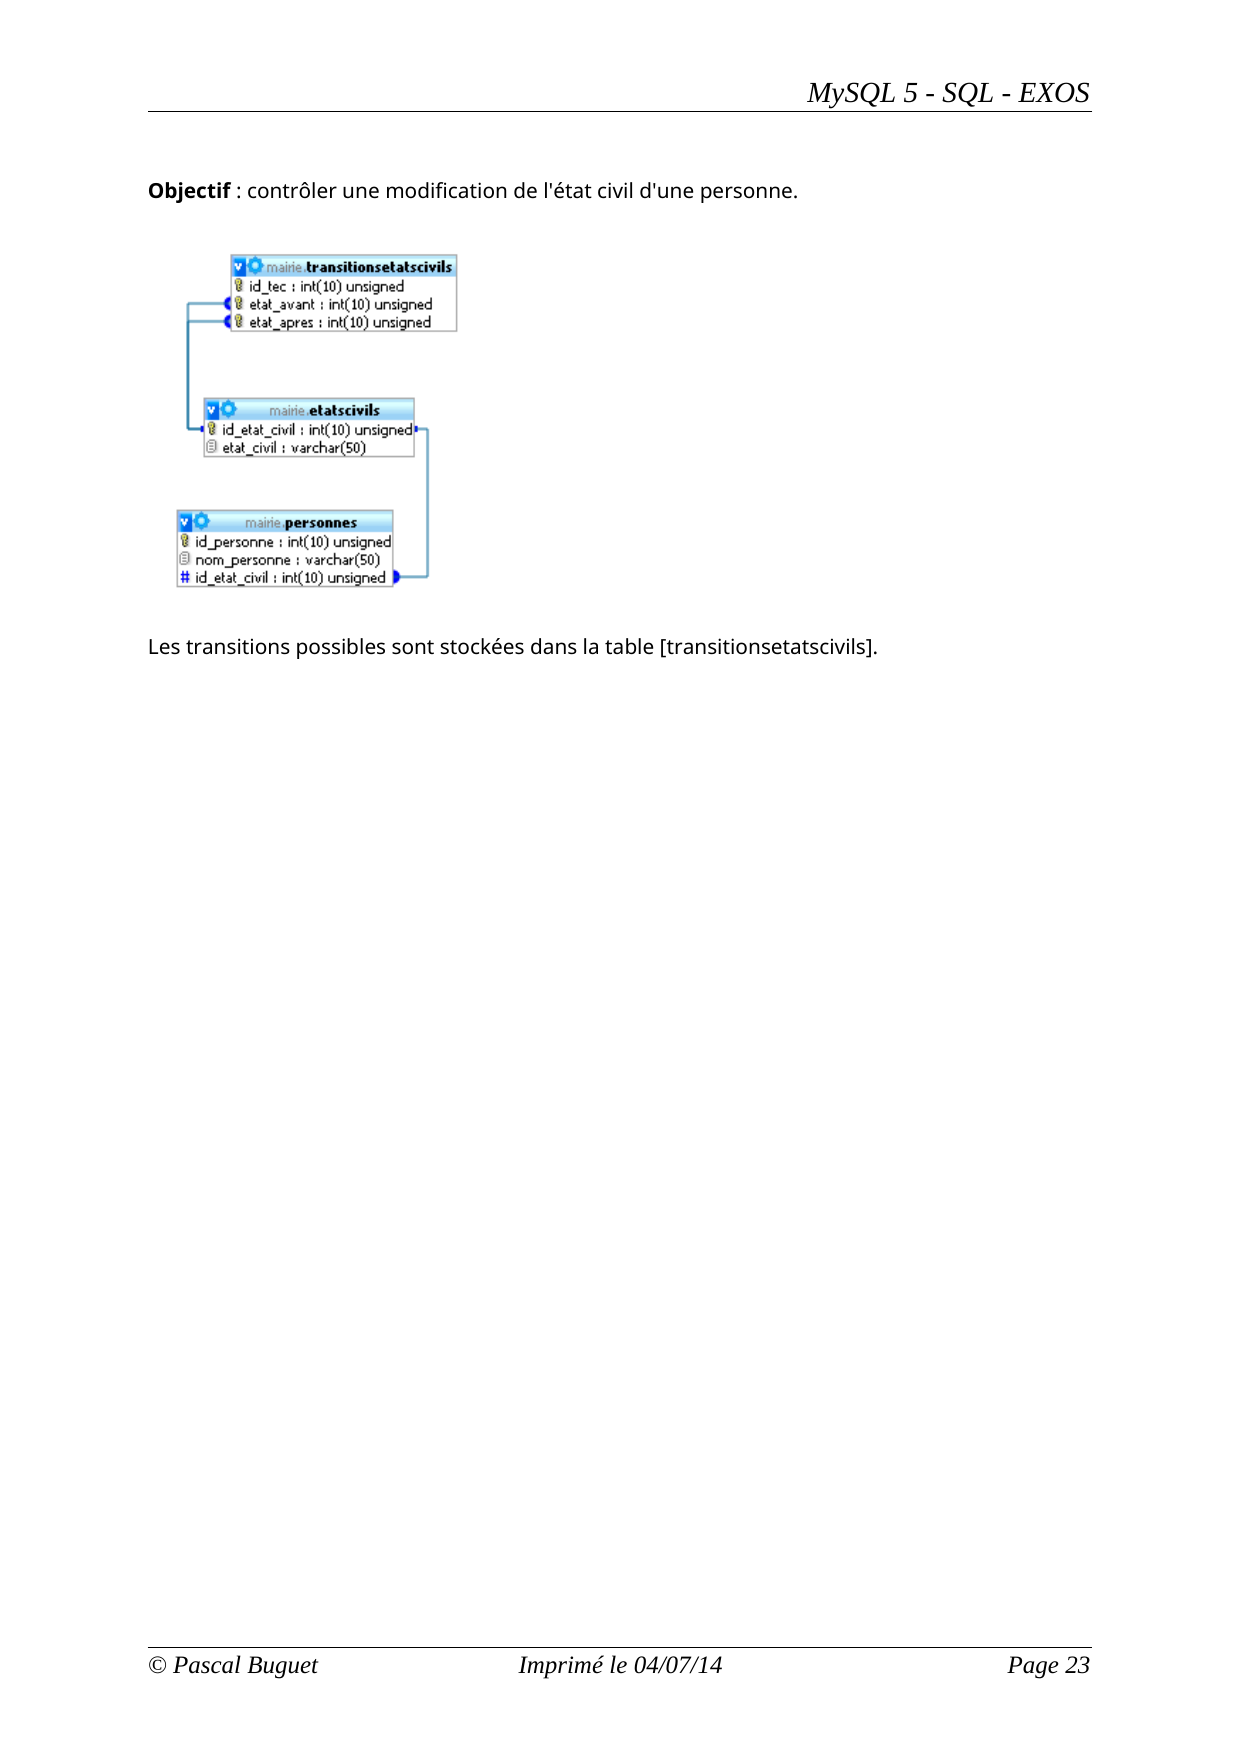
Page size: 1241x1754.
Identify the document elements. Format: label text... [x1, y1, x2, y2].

text Les transitions possibles sont stockées dans la table [transitionsetatscivils]. [148, 632, 1092, 660]
text Objectif : contrôler une modification de l'état civil d'une personne. [148, 176, 1092, 204]
